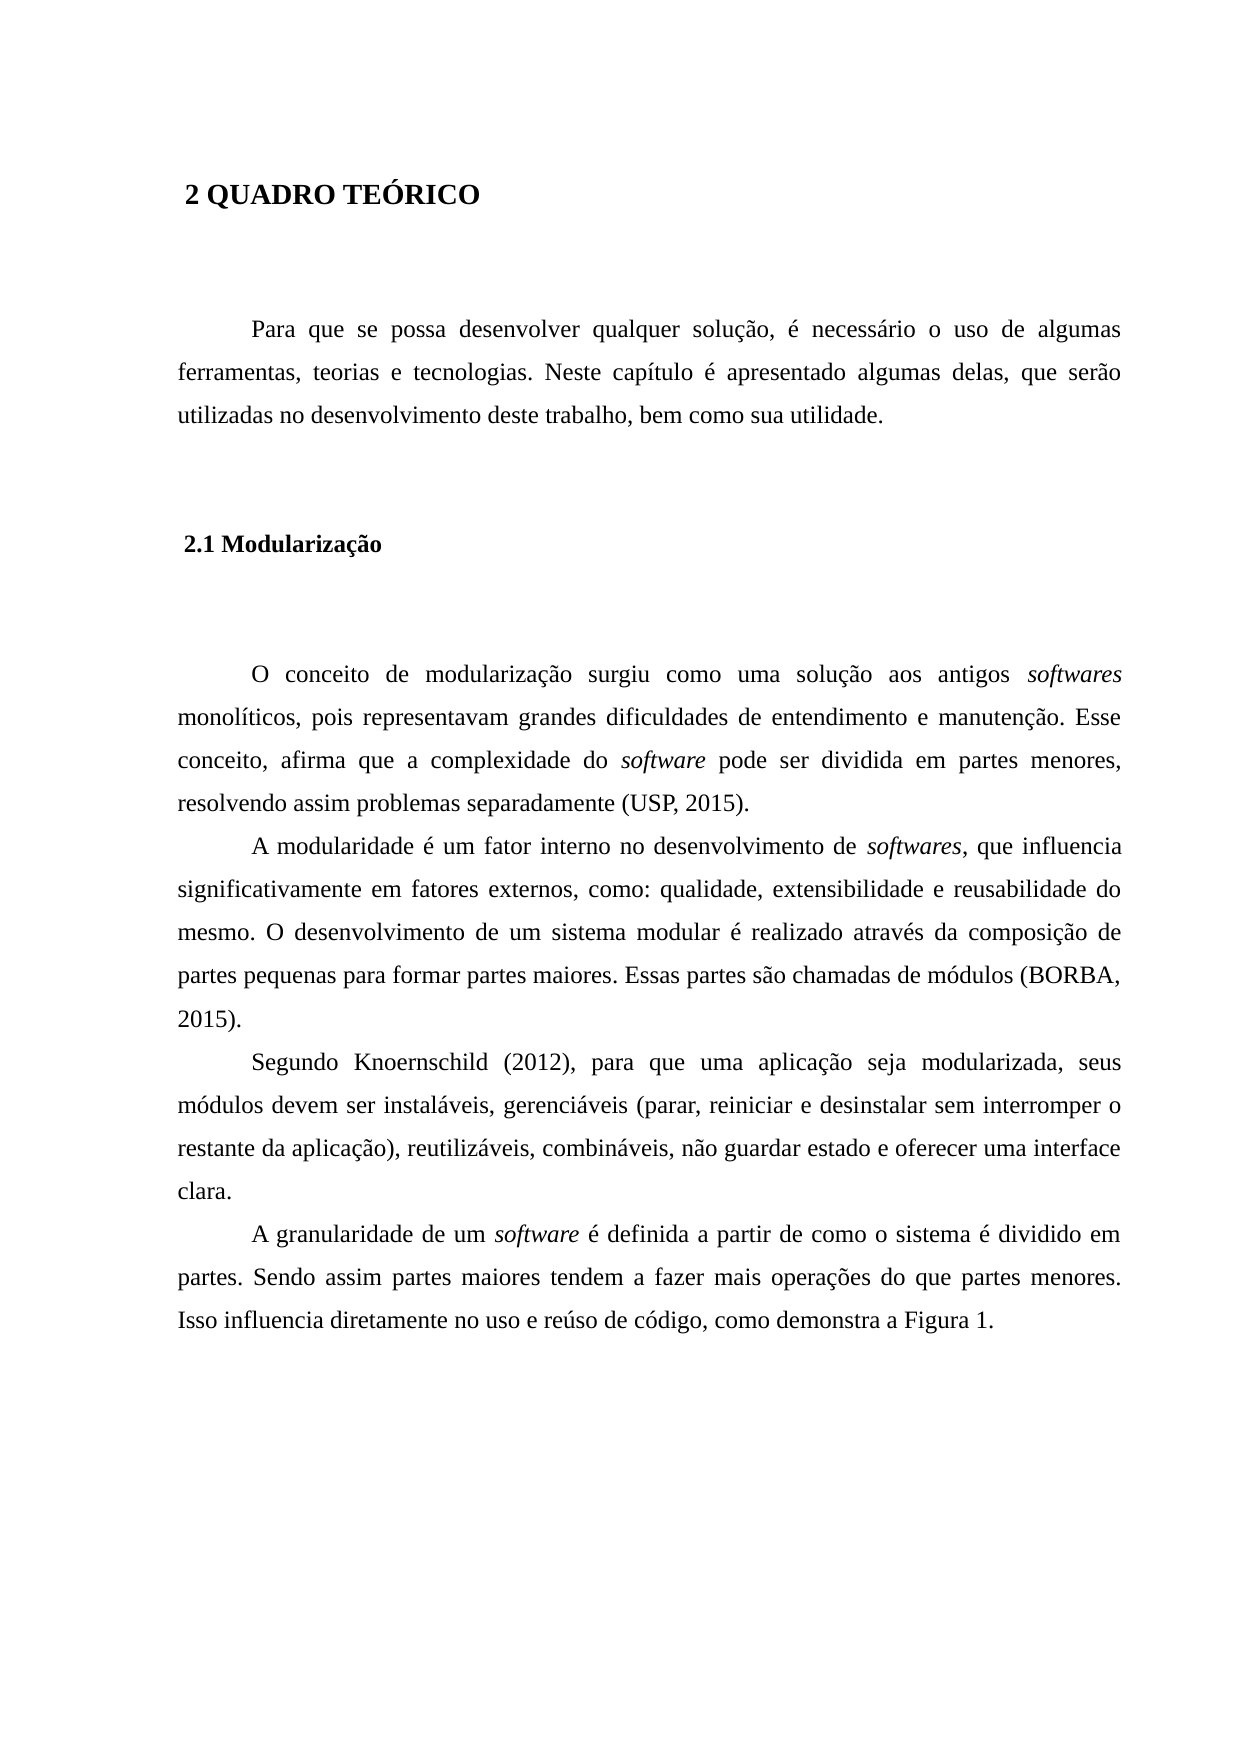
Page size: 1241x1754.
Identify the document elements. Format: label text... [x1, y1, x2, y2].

text Segundo Knoernschild (2012), para que uma aplicação seja modularizada, seus módulos devem ser instaláveis, gerenciáveis (parar, reiniciar e desinstalar sem interromper o restante da aplicação), reutilizáveis, combináveis, não guardar estado e oferecer uma interface clara. [177, 1047, 1122, 1205]
subtitle Modularização [177, 529, 1122, 558]
subtitle Quadro teórico [177, 177, 1122, 211]
text A granularidade de um software é definida a partir de como o sistema é dividido em partes. Sendo assim partes maiores tendem a fazer mais operações do que partes menores. Isso influencia diretamente no uso e reúso de código, como demonstra a Figura 1. [177, 1219, 1122, 1334]
text O conceito de modularização surgiu como uma solução aos antigos softwares monolíticos, pois representavam grandes dificuldades de entendimento e manutenção. Esse conceito, afirma que a complexidade do software pode ser dividida em partes menores, resolvendo assim problemas separadamente (USP, 2015). [177, 659, 1122, 817]
text A modularidade é um fator interno no desenvolvimento de softwares, que influencia significativamente em fatores externos, como: qualidade, extensibilidade e reusabilidade do mesmo. O desenvolvimento de um sistema modular é realizado através da composição de partes pequenas para formar partes maiores. Essas partes são chamadas de módulos (BORBA, 2015). [177, 831, 1122, 1032]
text Para que se possa desenvolver qualquer solução, é necessário o uso de algumas ferramentas, teorias e tecnologias. Neste capítulo é apresentado algumas delas, que serão utilizadas no desenvolvimento deste trabalho, bem como sua utilidade. [177, 314, 1122, 429]
